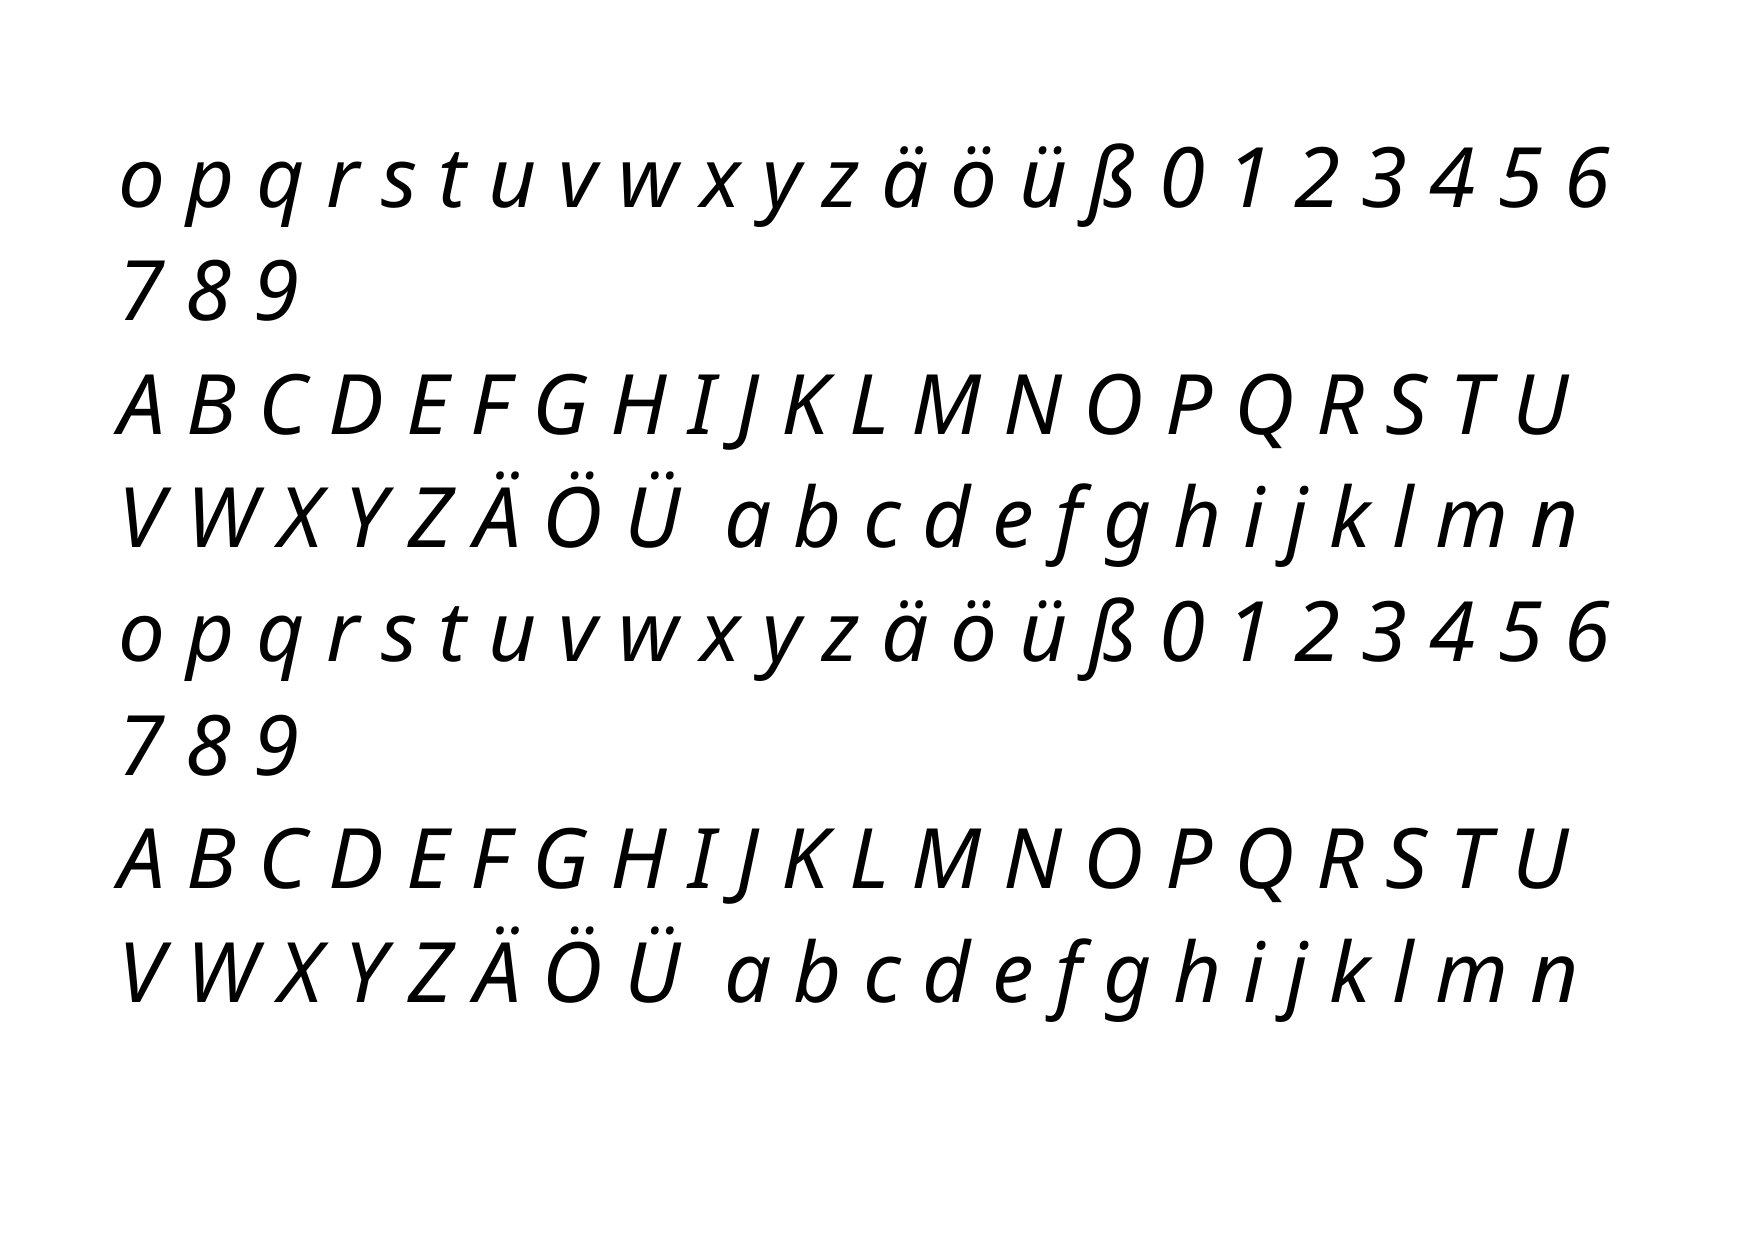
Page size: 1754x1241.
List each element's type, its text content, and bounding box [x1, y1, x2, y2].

text A B C D E F G H I J K L M N O P Q R S T U V W X Y Z Ä Ö Ü a b c d e f g h i j k l m n o p q r s t u v w x y z ä ö ü ß 0 1 2 3 4 5 6 7 8 9 [118, 345, 1635, 799]
text A B C D E F G H I J K L M N O P Q R S T U V W X Y Z Ä Ö Ü a b c d e f g h i j k l m n [118, 799, 1635, 1026]
text o p q r s t u v w x y z ä ö ü ß 0 1 2 3 4 5 6 7 8 9 [118, 118, 1635, 345]
